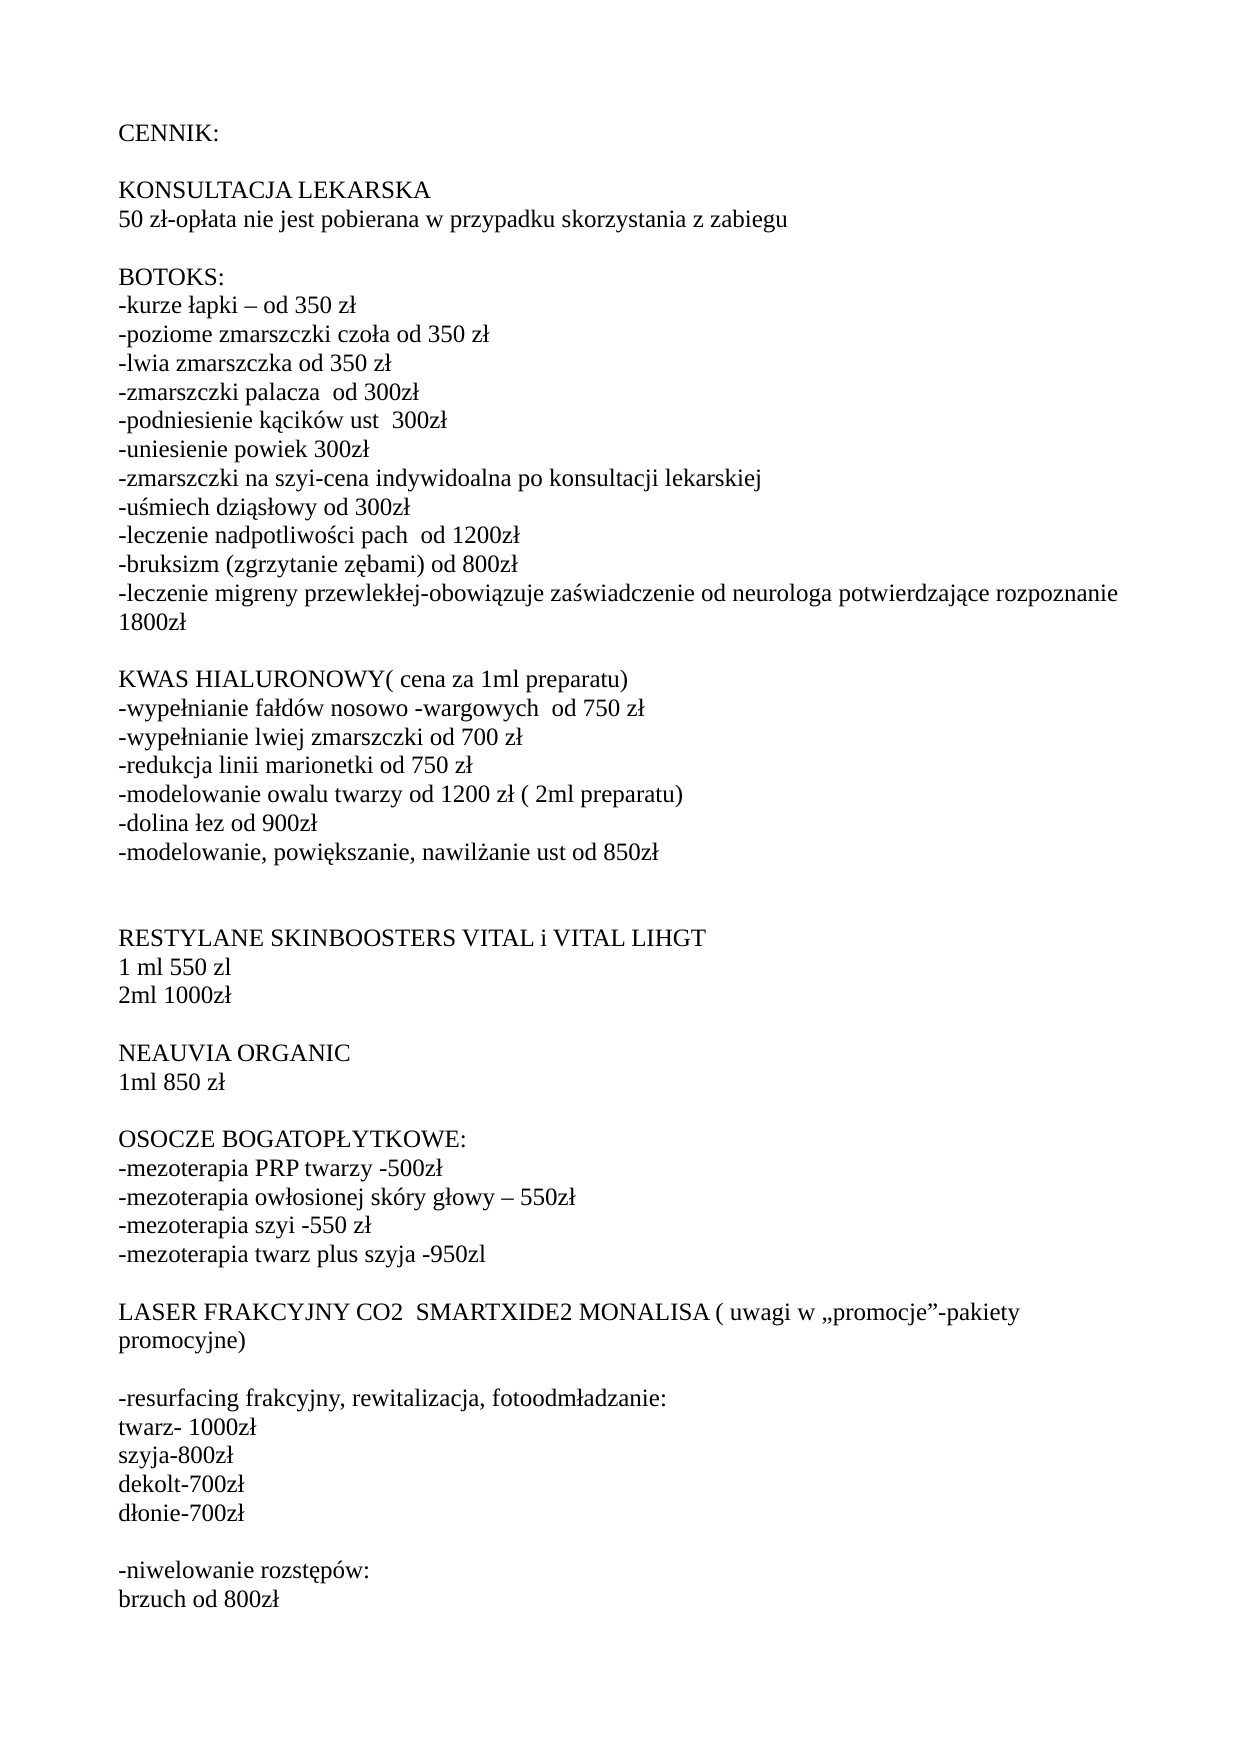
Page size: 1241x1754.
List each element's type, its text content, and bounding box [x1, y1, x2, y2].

text -mezoterapia twarz plus szyja -950zl [118, 1239, 1122, 1268]
text -podniesienie kącików ust 300zł [118, 406, 1122, 434]
text dłonie-700zł [118, 1498, 1122, 1527]
text -mezoterapia owłosionej skóry głowy – 550zł [118, 1182, 1122, 1211]
text -uśmiech dziąsłowy od 300zł [118, 492, 1122, 521]
text -leczenie migreny przewlekłej-obowiązuje zaświadczenie od neurologa potwierdzające rozpoznanie [118, 578, 1122, 607]
text -dolina łez od 900zł [118, 808, 1122, 837]
text 1 ml 550 zl [118, 952, 1122, 981]
text 2ml 1000zł [118, 981, 1122, 1009]
text KONSULTACJA LEKARSKA [118, 176, 1122, 204]
text NEAUVIA ORGANIC [118, 1038, 1122, 1067]
text -mezoterapia szyi -550 zł [118, 1211, 1122, 1239]
text 1ml 850 zł [118, 1067, 1122, 1096]
text -redukcja linii marionetki od 750 zł [118, 751, 1122, 779]
text dekolt-700zł [118, 1469, 1122, 1498]
text brzuch od 800zł [118, 1584, 1122, 1613]
text -zmarszczki na szyi-cena indywidoalna po konsultacji lekarskiej [118, 463, 1122, 492]
text -zmarszczki palacza od 300zł [118, 377, 1122, 406]
text szyja-800zł [118, 1441, 1122, 1469]
text -kurze łapki – od 350 zł [118, 291, 1122, 319]
text -modelowanie owalu twarzy od 1200 zł ( 2ml preparatu) [118, 779, 1122, 808]
text OSOCZE BOGATOPŁYTKOWE: [118, 1124, 1122, 1153]
text BOTOKS: [118, 262, 1122, 291]
text 50 zł-opłata nie jest pobierana w przypadku skorzystania z zabiegu [118, 204, 1122, 233]
text -modelowanie, powiększanie, nawilżanie ust od 850zł [118, 837, 1122, 866]
text RESTYLANE SKINBOOSTERS VITAL i VITAL LIHGT [118, 923, 1122, 952]
text -niwelowanie rozstępów: [118, 1556, 1122, 1584]
text -lwia zmarszczka od 350 zł [118, 348, 1122, 377]
text KWAS HIALURONOWY( cena za 1ml preparatu) [118, 664, 1122, 693]
text LASER FRAKCYJNY CO2 SMARTXIDE2 MONALISA ( uwagi w „promocje”-pakiety promocyjne) [118, 1297, 1122, 1354]
text 1800zł [118, 607, 1122, 636]
text twarz- 1000zł [118, 1412, 1122, 1441]
text -uniesienie powiek 300zł [118, 434, 1122, 463]
text CENNIK: [118, 118, 1122, 147]
text -bruksizm (zgrzytanie zębami) od 800zł [118, 549, 1122, 578]
text -wypełnianie fałdów nosowo -wargowych od 750 zł [118, 693, 1122, 722]
text -mezoterapia PRP twarzy -500zł [118, 1153, 1122, 1182]
text -wypełnianie lwiej zmarszczki od 700 zł [118, 722, 1122, 751]
text -poziome zmarszczki czoła od 350 zł [118, 319, 1122, 348]
text -resurfacing frakcyjny, rewitalizacja, fotoodmładzanie: [118, 1383, 1122, 1412]
text -leczenie nadpotliwości pach od 1200zł [118, 521, 1122, 549]
